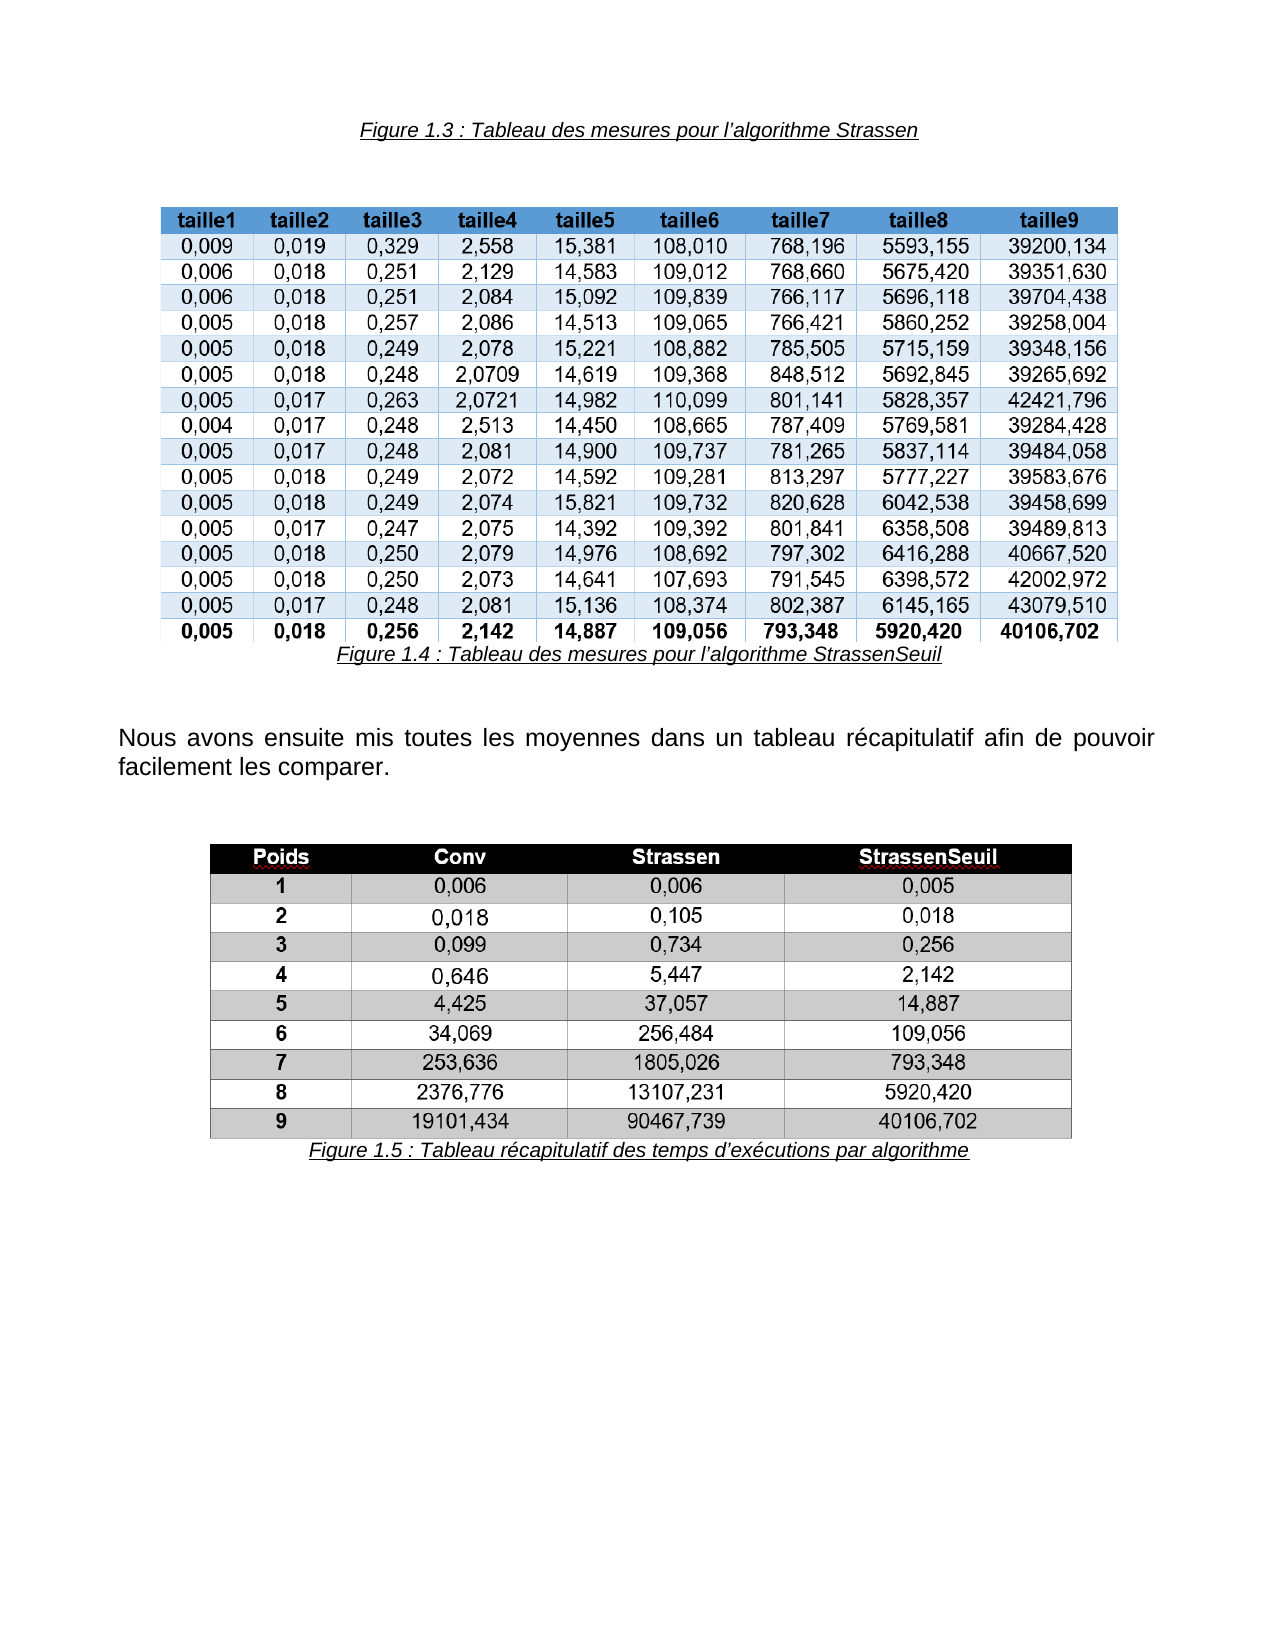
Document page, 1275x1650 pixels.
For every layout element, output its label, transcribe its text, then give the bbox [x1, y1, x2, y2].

picture [205, 838, 1076, 1139]
text Nous avons ensuite mis toutes les moyennes dans un tableau récapitulatif afin de pouvoir facilement les comparer. [118, 723, 1157, 781]
text Figure 1.3 : Tableau des mesures pour l’algorithme Strassen [123, 118, 1157, 142]
text Figure 1.4 : Tableau des mesures pour l’algorithme StrassenSeuil [123, 642, 1157, 666]
text Figure 1.5 : Tableau récapitulatif des temps d’exécutions par algorithme [123, 1138, 1157, 1162]
picture [160, 199, 1120, 642]
